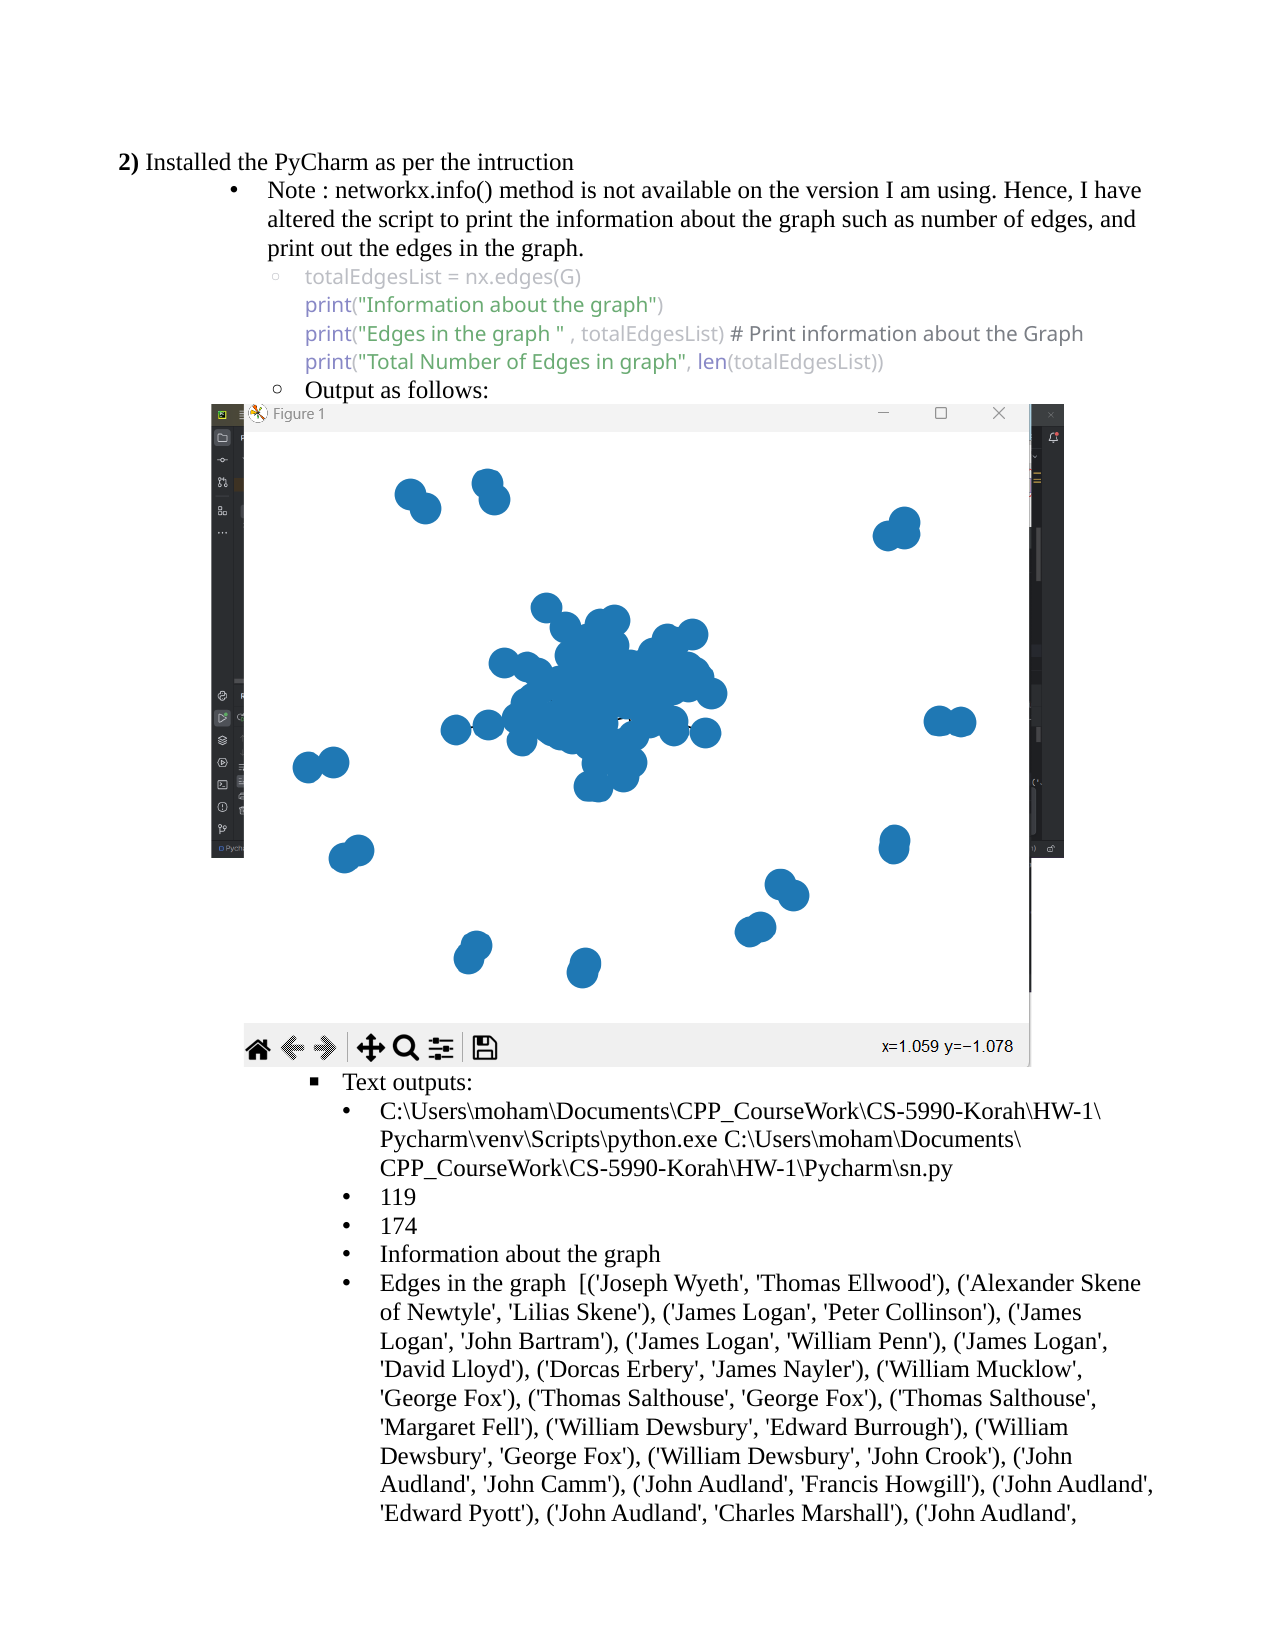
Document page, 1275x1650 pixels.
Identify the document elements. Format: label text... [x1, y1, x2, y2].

list Edges in the graph [('Joseph Wyeth', 'Thomas Ellwood'), ('Alexander Skene of Newtyle', 'Lilias Skene'), ('James Logan', 'Peter Collinson'), ('James Logan', 'John Bartram'), ('James Logan', 'William Penn'), ('James Logan', 'David Lloyd'), ('Dorcas Erbery', 'James Nayler'), ('William Mucklow', 'George Fox'), ('Thomas Salthouse', 'George Fox'), ('Thomas Salthouse', 'Margaret Fell'), ('William Dewsbury', 'Edward Burrough'), ('William Dewsbury', 'George Fox'), ('William Dewsbury', 'John Crook'), ('John Audland', 'John Camm'), ('John Audland', 'Francis Howgill'), ('John Audland', 'Edward Pyott'), ('John Audland', 'Charles Marshall'), ('John Audland', 'George Fox'), ('John Audland', 'Anne Camm'), ('Richard Claridge', 'Joseph Besse'), ('Richard Claridge', 'William Penn'), ('William Bradford', 'George Keith'), ('William Bradford', 'William Penn'), ('William Bradford', 'Tace Sowle'), ('Fettiplace Bellers', 'John Bellers'), ('Isabel Yeamans', 'William Penn'), ('George Fox the younger', 'Margaret Fell'), ('George Fox', 'George Keith'), ('George Fox', 'Francis Howgill'), ('George Fox', 'Ellis Hookes'), ('George Fox', 'William Mead'), ('George Fox', 'Elizabeth Hooten'), ('George Fox', 'Margaret Fell'), ('George Fox', 'John Crook'), ('George Fox', 'George Whitehead'), ('George Fox', 'Benjamin Furly'), ('George Fox', 'James Nayler'), ('George Fox', 'Edward Burrough'), ('George Fox', 'John Wilkinson'), ('George Fox', 'Thomas Ellwood'), ('George Fox', 'William Coddington'), ('George Fox', 'John Stubbs'), ('George Fox', 'John Perrot'), ('George Fox', 'Leonard Fell'), ('George Fox', 'William Penn'), ('John Stubbs', 'Benjamin Furly'), ('John Stubbs', 'William Caton'), ('John Stubbs', 'Samuel Fisher'), ('John Stubbs', 'John Burnyeat'), ('Anne Camm', 'Thomas Camm'), ('John Camm', 'Charles Marshall'), ('John Camm', 'Thomas Camm'), ('John Camm', 'Edward Pyott'), ('Thomas Camm', 'John Story'), ('Katharine Evans', 'Sarah Cheevers'), ('Lydia Lancaster', 'Grace Chamber'), ('Samuel Clarridge', 'Anthony Sharp'), ('Samuel Clarridge', 'James Claypoole'), ('Thomas Lower', 'Margaret Fell'), ('Gervase Benson', 'James Nayler'), ('Gervase Benson', 'Anthony Pearson'), ('Stephen Crisp', 'James Parnel'), ('Stephen Crisp', 'William Caton'), ('Stephen Crisp', 'Benjamin Furly'), ('James Claypoole', 'William Penn'), ('Thomas Holme', 'William Gibson'), ('Thomas Holme', 'Elizabeth Leavens'), ('John Freame', 'David Barclay'), ('John Swinton', 'David Barclay of Ury'), ('William Mead', 'Margaret Fell'), ('Henry Pickworth', 'Francis Bugg'), ('John Crook', 'John Perrot'), ('John Crook', 'Edward Burrough'), ('Gilbert Latey', 'Edward Burrough'), ('Gilbert Latey', 'George Whitehead'), ('Joseph Besse', 'Samuel Bownas'), ('James Nayler', 'Francis Howgill'), ('James Nayler', 'Martha Simmonds'), ('James Nayler', 'Hannah Stranger'), ('James Nayler', 'Margaret Fell'), ('James Nayler', 'Richard Farnworth'), ('James Nayler', 'George Whitehead'), ('James Nayler', 'John Perrot'), ('James Nayler', 'Robert Rich'), ('James Nayler', 'Anthony Pearson'), ('James Nayler', 'Thomas Ellwood'), ('James Nayler', 'Edward Burrough'), ('James Nayler', 'Rebecca Travers'), ('James Nayler', 'William Tomlinson'), ('George Whitehead', 'George Keith'), ('George Whitehead', 'William Rogers'), ('George Whitehead', 'Francis Bugg'), ('George Whitehead', 'Richard Hubberthorne'), ('George Whitehead', 'Alexander Parker'), ('George Whitehead', 'John Whitehead'), ('George Whitehead', 'Daniel Quare'), ('George Whitehead', 'William Penn'), ('George Whitehead', 'John Story'), ('George Whitehead', 'Rebecca Travers'), ('William Crouch', 'Francis Howgill'), ('William Crouch', 'Edward Burrough'), ('Benjamin Furly', 'George Keith'), ('Benjamin Furly', 'James Parnel'), ('Benjamin Furly', 'Franciscus Mercurius van Helmont'), ('Benjamin Furly', 'Robert Barclay'), ('Benjamin Furly', 'Alexander Parker'), ('Benjamin Furly', 'William Caton'), ('Benjamin Furly', 'William Penn'), ('Silvanus Bevan', 'Daniel Quare'), ('Robert Rich', 'William Tomlinson'), ('John Whiting', 'Christopher Taylor'), ('Christopher Taylor', 'Thomas Taylor'), ('Thomas Lawson', 'Margaret Fell'), ('Thomas Lawson', 'Alexander Parker'), ('Richard Farnworth', 'Francis Howgill'), ('Richard Farnworth', 'Richard Hubberthorne'), ('Richard Farnworth', 'John Perrot'), ('Richard Farnworth', 'Margaret Fell'), ('Richard Farnworth', 'Anthony Pearson'), ('Richard Vickris', 'George Bishop'), ('Robert Barclay', 'George Keith'), ('Robert Barclay', 'David Barclay of Ury'), ('Jane Sowle', 'Tace Sowle'), ('Tace Sowle', 'William Penn'), ('Margaret Fell', 'William Caton'), ('Margaret Fell', 'William Penn'), ('Margaret Fell', 'Alexander Parker'), ('Margaret Fell', 'Elizabeth Leavens'), ('Margaret Fell', 'Anthony Pearson'), ('Thomas Curtis', 'Anthony Sharp'), ('Thomas Curtis', 'Mary Penington'), ('Thomas Curtis', 'Thomas Ellwood'), ('Thomas Curtis', 'William Simpson'), ('Thomas Curtis', 'John Story'), ('Alice Curwen', 'Rebecca Travers'), ('Alexander Parker', 'John Wilkinson'), ('Alexander Parker', 'Sir Charles Wager'), ('John Wilkinson', 'Charles Marshall'), ('John Wilkinson', 'Solomon Eccles'), ('John Wilkinson', 'John Story'), ('Thomas Aldam', 'Anthony Pearson'), ('Sir Charles Wager', 'Lewis Morris'), ('George Keith', 'Anne Conway Viscountess Conway and Killultagh'), ('George Keith', 'Franciscus Mercurius van Helmont'), ('George Keith', 'William Penn'), ('Peter Collinson', 'John Bartram'), ('William Caton', 'William Ames'), ('Francis Howgill', 'Martha Simmonds'), ('Francis Howgill', 'Edward Burrough'), ('William Rogers', 'Thomas Ellwood'), ('Isaac Norris', 'William Penn'), ('Anthony Sharp', 'William Edmundson'), ('Mary Fisher', 'John Perrot'), ('Mary Fisher', 'Mary Prince'), ('Sarah Gibbons', 'Dorothy Waugh'), ('Humphrey Norton', 'John Rous'), ('Gideon Wanton', 'John Wanton'), ('Mary Prince', 'John Perrot'), ('Edward Haistwell', 'William Penn'), ('John ap John', 'John Burnyeat'), ('Solomon Eccles', 'John Story'), ('John Burnyeat', 'William Edmundson'), ('John Burnyeat', 'William Penn'), ('Edward Burrough', 'John Perrot'), ('Edward Burrough', 'Thomas Ellwood'), ('Rebecca Travers', 'William Penn'), ('John Penington', 'Mary Penington'), ('Mary Penington', 'William Penn'), ('Mary Penington', 'Thomas Ellwood'), ('Humphrey Woolrich', 'Mary Pennyman'), ('William Penn', 'Thomas Story'), ('William Penn', 'David Lloyd'), ('Martha Simmonds', 'Hannah Stranger'), ('John Story', 'Thomas Ellwood')] [342, 1268, 1157, 1527]
list totalEdgesList = nx.edges(G) print("Information about the graph") print("Edges in the graph " , totalEdgesList) # Print information about the Graph print("Total Number of Edges in graph", len(totalEdgesList)) [267, 262, 1157, 376]
picture [211, 404, 1064, 1067]
list 119 [342, 1182, 1157, 1211]
text 2) Installed the PyCharm as per the intruction [118, 147, 1157, 176]
list Output as follows: [267, 376, 1157, 404]
list Note : networkx.info() method is not available on the version I am using. Hence, I have altered the script to print the information about the graph such as number of edges, and print out the edges in the graph. [229, 176, 1157, 262]
list C:\Users\moham\Documents\CPP_CourseWork\CS-5990-Korah\HW-1\Pycharm\venv\Scripts\python.exe C:\Users\moham\Documents\CPP_CourseWork\CS-5990-Korah\HW-1\Pycharm\sn.py [342, 1096, 1157, 1182]
list 174 [342, 1211, 1157, 1239]
list Text outputs: [304, 404, 1157, 1096]
list Information about the graph [342, 1239, 1157, 1268]
